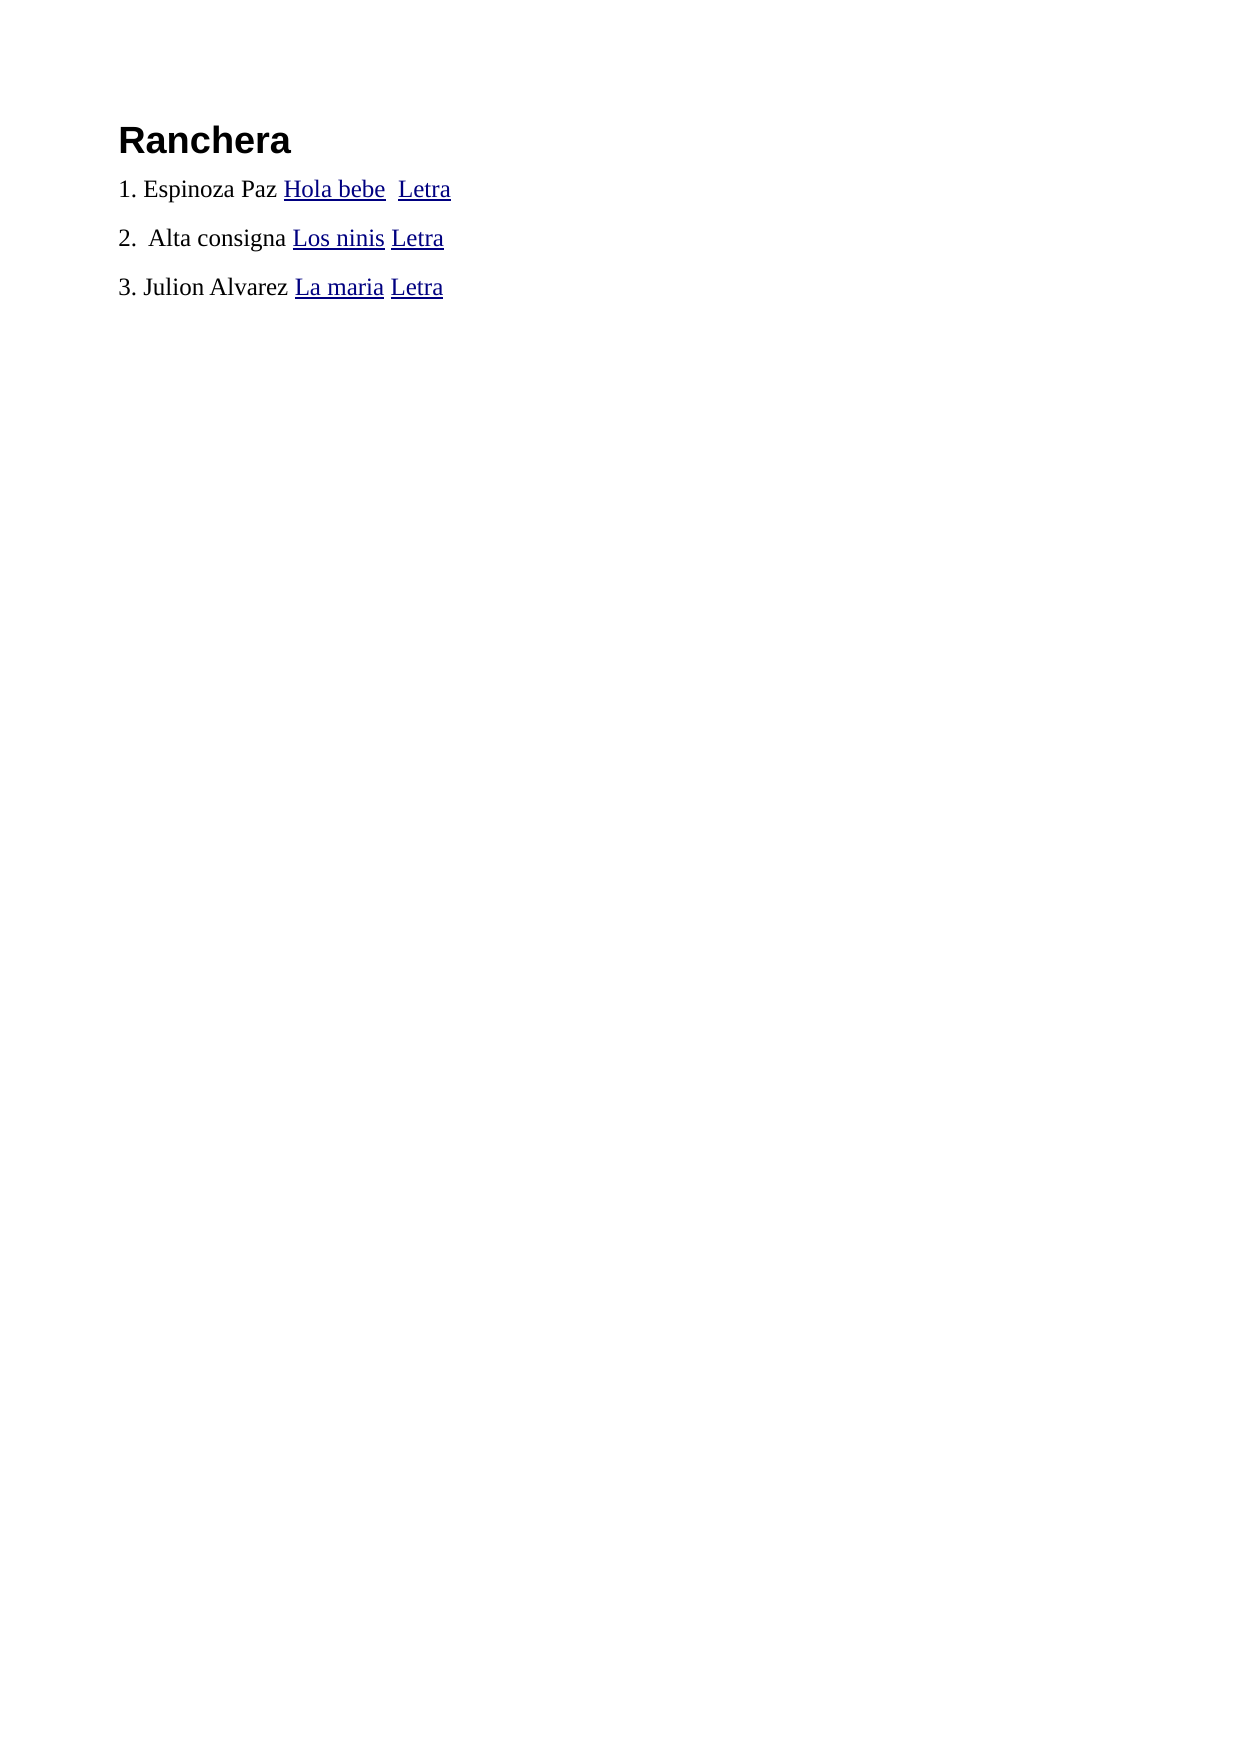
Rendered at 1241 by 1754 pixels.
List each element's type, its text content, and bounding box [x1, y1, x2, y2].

text 2. Alta consigna Los ninis Letra [118, 223, 1122, 252]
text 3. Julion Alvarez La maria Letra [118, 272, 1122, 301]
subtitle Ranchera [118, 118, 1122, 162]
text 1. Espinoza Paz Hola bebe Letra [118, 174, 1122, 203]
